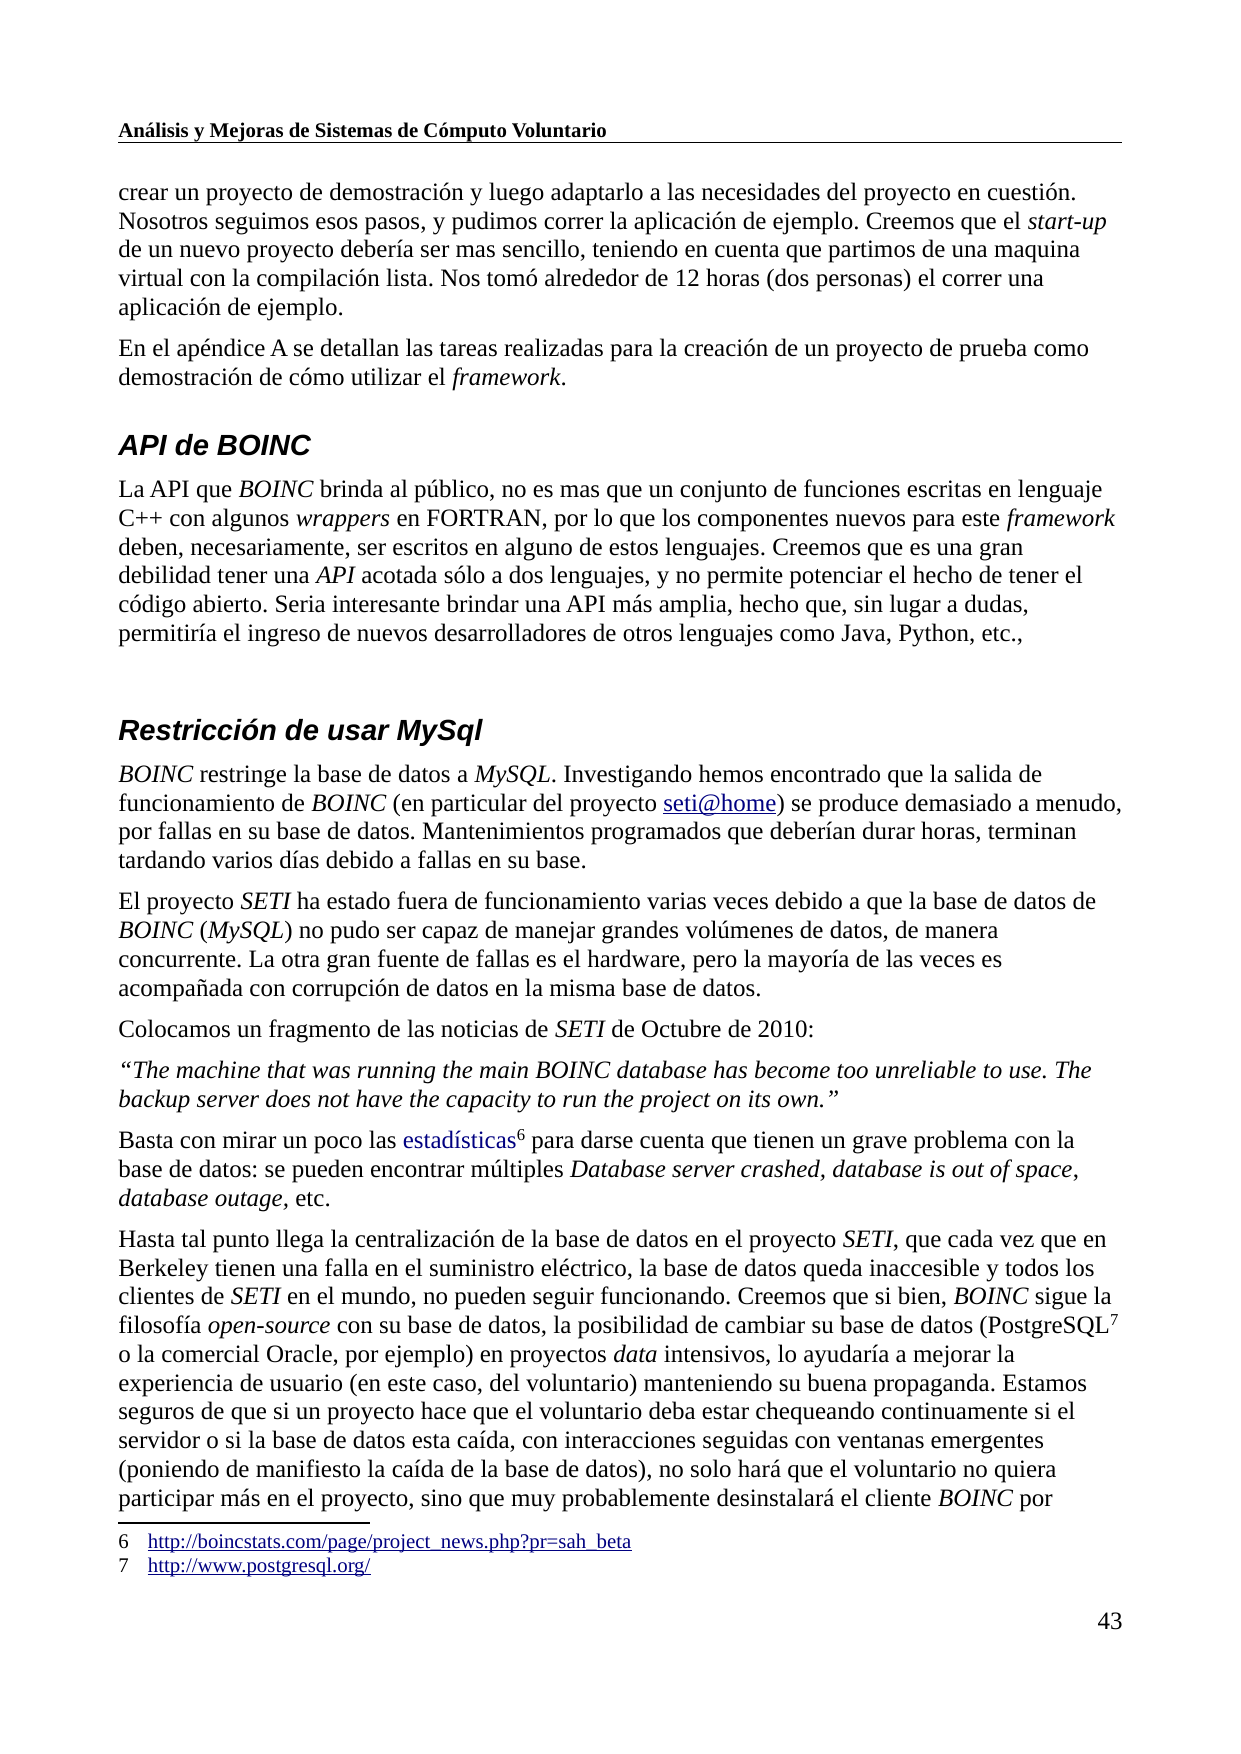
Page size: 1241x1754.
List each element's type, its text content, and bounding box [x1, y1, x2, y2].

text BOINC restringe la base de datos a MySQL. Investigando hemos encontrado que la salida de funcionamiento de BOINC (en particular del proyecto seti@home) se produce demasiado a menudo, por fallas en su base de datos. Mantenimientos programados que deberían durar horas, terminan tardando varios días debido a fallas en su base. [118, 759, 1122, 874]
text Basta con mirar un poco las estadísticas para darse cuenta que tienen un grave problema con la base de datos: se pueden encontrar múltiples Database server crashed, database is out of space, database outage, etc. [118, 1125, 1122, 1211]
text “The machine that was running the main BOINC database has become too unreliable to use. The backup server does not have the capacity to run the project on its own.” [118, 1055, 1122, 1113]
text http://www.postgresql.org/ [118, 1553, 1122, 1577]
subtitle Restricción de usar MySql [118, 713, 1122, 746]
text La API que BOINC brinda al público, no es mas que un conjunto de funciones escritas en lenguaje C++ con algunos wrappers en FORTRAN, por lo que los componentes nuevos para este framework deben, necesariamente, ser escritos en alguno de estos lenguajes. Creemos que es una gran debilidad tener una API acotada sólo a dos lenguajes, y no permite potenciar el hecho de tener el código abierto. Seria interesante brindar una API más amplia, hecho que, sin lugar a dudas, permitiría el ingreso de nuevos desarrolladores de otros lenguajes como Java, Python, etc., [118, 474, 1122, 647]
text Colocamos un fragmento de las noticias de SETI de Octubre de 2010: [118, 1014, 1122, 1043]
subtitle API de BOINC [118, 428, 1122, 462]
text Hasta tal punto llega la centralización de la base de datos en el proyecto SETI, que cada vez que en Berkeley tienen una falla en el suministro eléctrico, la base de datos queda inaccesible y todos los clientes de SETI en el mundo, no pueden seguir funcionando. Creemos que si bien, BOINC sigue la filosofía open-source con su base de datos, la posibilidad de cambiar su base de datos (PostgreSQL o la comercial Oracle, por ejemplo) en proyectos data intensivos, lo ayudaría a mejorar la experiencia de usuario (en este caso, del voluntario) manteniendo su buena propaganda. Estamos seguros de que si un proyecto hace que el voluntario deba estar chequeando continuamente si el servidor o si la base de datos esta caída, con interacciones seguidas con ventanas emergentes (poniendo de manifiesto la caída de la base de datos), no solo hará que el voluntario no quiera participar más en el proyecto, sino que muy probablemente desinstalará el cliente BOINC por [118, 1224, 1122, 1511]
text En el apéndice A se detallan las tareas realizadas para la creación de un proyecto de prueba como demostración de cómo utilizar el framework. [118, 333, 1122, 391]
text crear un proyecto de demostración y luego adaptarlo a las necesidades del proyecto en cuestión. Nosotros seguimos esos pasos, y pudimos correr la aplicación de ejemplo. Creemos que el start-up de un nuevo proyecto debería ser mas sencillo, teniendo en cuenta que partimos de una maquina virtual con la compilación lista. Nos tomó alrededor de 12 horas (dos personas) el correr una aplicación de ejemplo. [118, 177, 1122, 321]
text http://boincstats.com/page/project_news.php?pr=sah_beta [118, 1529, 1122, 1553]
text El proyecto SETI ha estado fuera de funcionamiento varias veces debido a que la base de datos de BOINC (MySQL) no pudo ser capaz de manejar grandes volúmenes de datos, de manera concurrente. La otra gran fuente de fallas es el hardware, pero la mayoría de las veces es acompañada con corrupción de datos en la misma base de datos. [118, 886, 1122, 1001]
